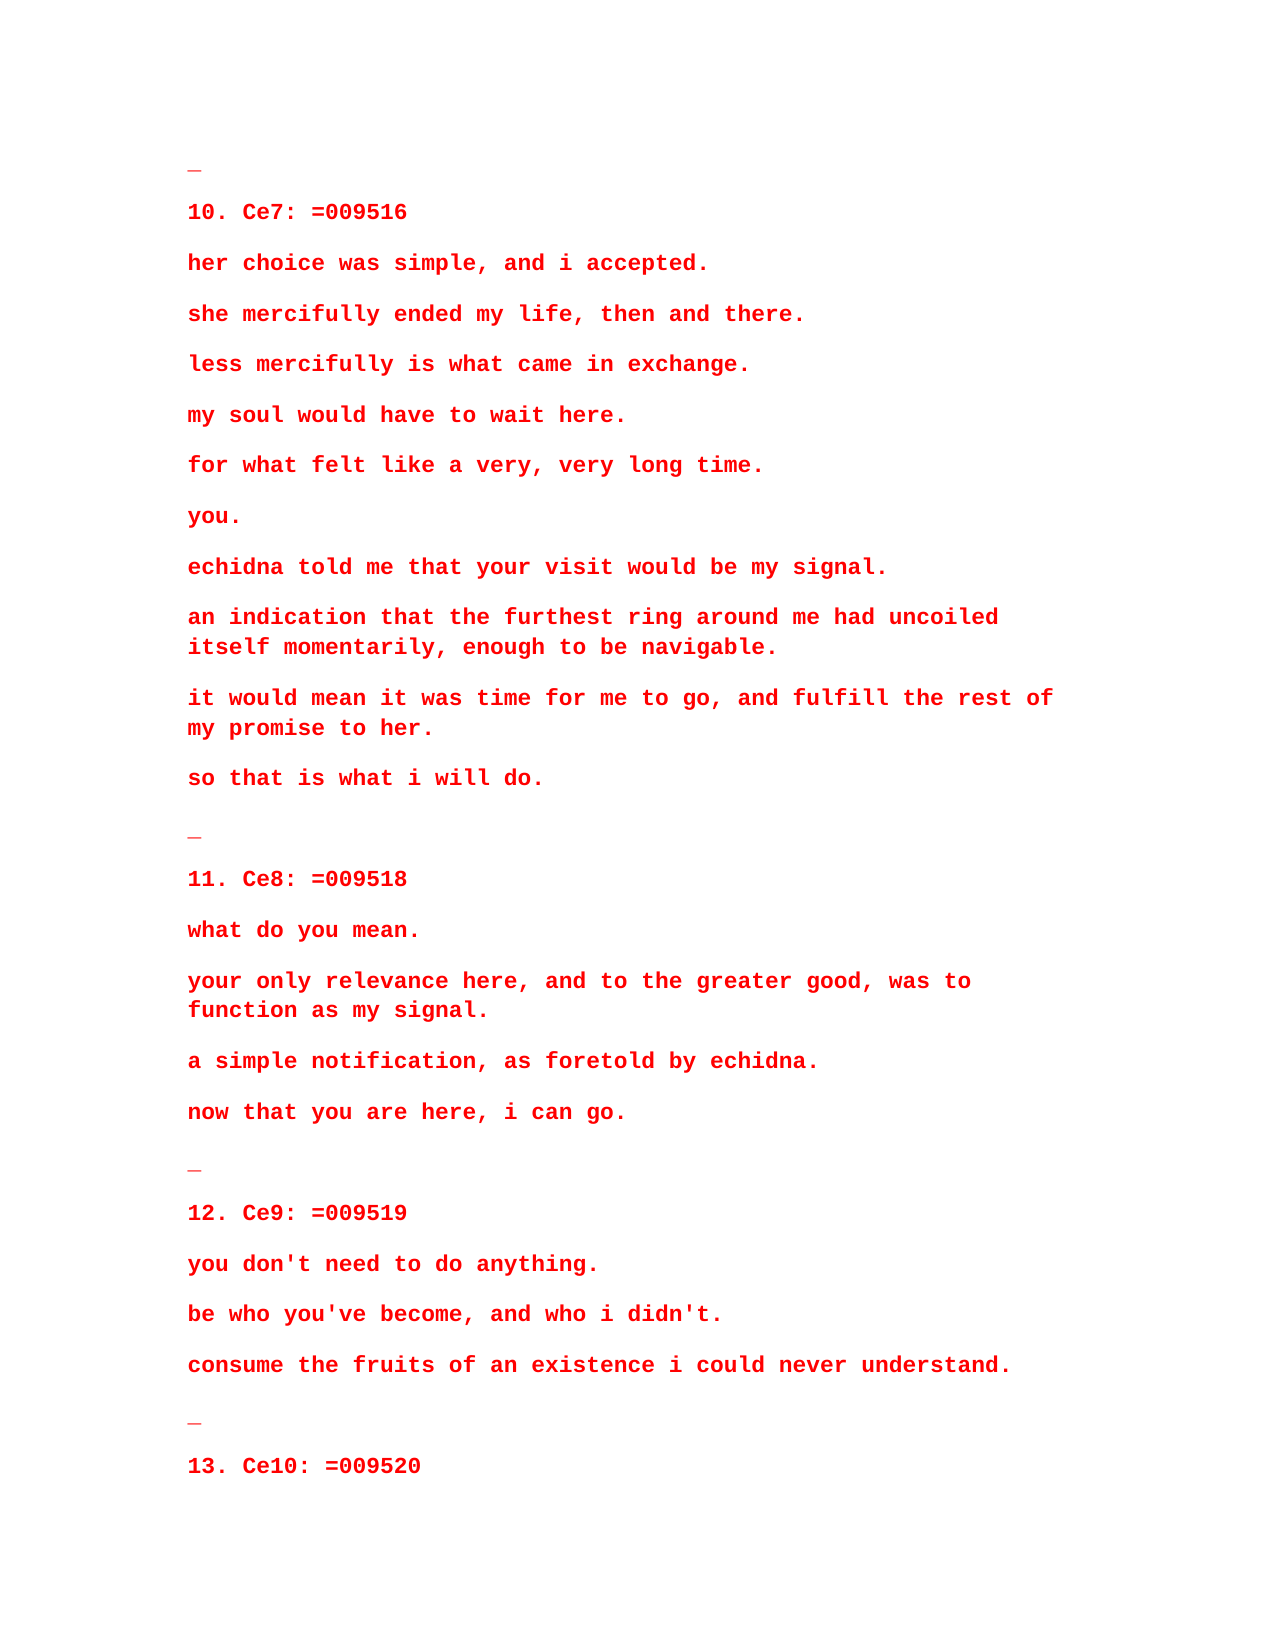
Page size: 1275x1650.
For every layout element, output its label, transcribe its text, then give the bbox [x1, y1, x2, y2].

text be who you've become, and who i didn't. [187, 1302, 1087, 1328]
text 13. Ce10: =009520 [187, 1454, 1087, 1480]
text my soul would have to wait here. [187, 403, 1087, 429]
text she mercifully ended my life, then and there. [187, 302, 1087, 328]
text you. [187, 504, 1087, 530]
text echidna told me that your visit would be my signal. [187, 555, 1087, 581]
text what do you mean. [187, 918, 1087, 944]
text you don't need to do anything. [187, 1252, 1087, 1278]
text consume the fruits of an existence i could never understand. [187, 1353, 1087, 1379]
text 11. Ce8: =009518 [187, 868, 1087, 894]
text her choice was simple, and i accepted. [187, 251, 1087, 277]
text 12. Ce9: =009519 [187, 1201, 1087, 1227]
text for what felt like a very, very long time. [187, 454, 1087, 480]
text 10. Ce7: =009516 [187, 201, 1087, 227]
text less mercifully is what came in exchange. [187, 352, 1087, 378]
text now that you are here, i can go. [187, 1100, 1087, 1126]
text _ [187, 1404, 1087, 1430]
text it would mean it was time for me to go, and fulfill the rest of my promise to her. [187, 686, 1087, 742]
text _ [187, 817, 1087, 843]
text _ [187, 1151, 1087, 1177]
text an indication that the furthest ring around me had uncoiled itself momentarily, enough to be navigable. [187, 606, 1087, 661]
text your only relevance here, and to the greater good, was to function as my signal. [187, 969, 1087, 1025]
text _ [187, 150, 1087, 176]
text a simple notification, as foretold by echidna. [187, 1049, 1087, 1075]
text so that is what i will do. [187, 766, 1087, 792]
